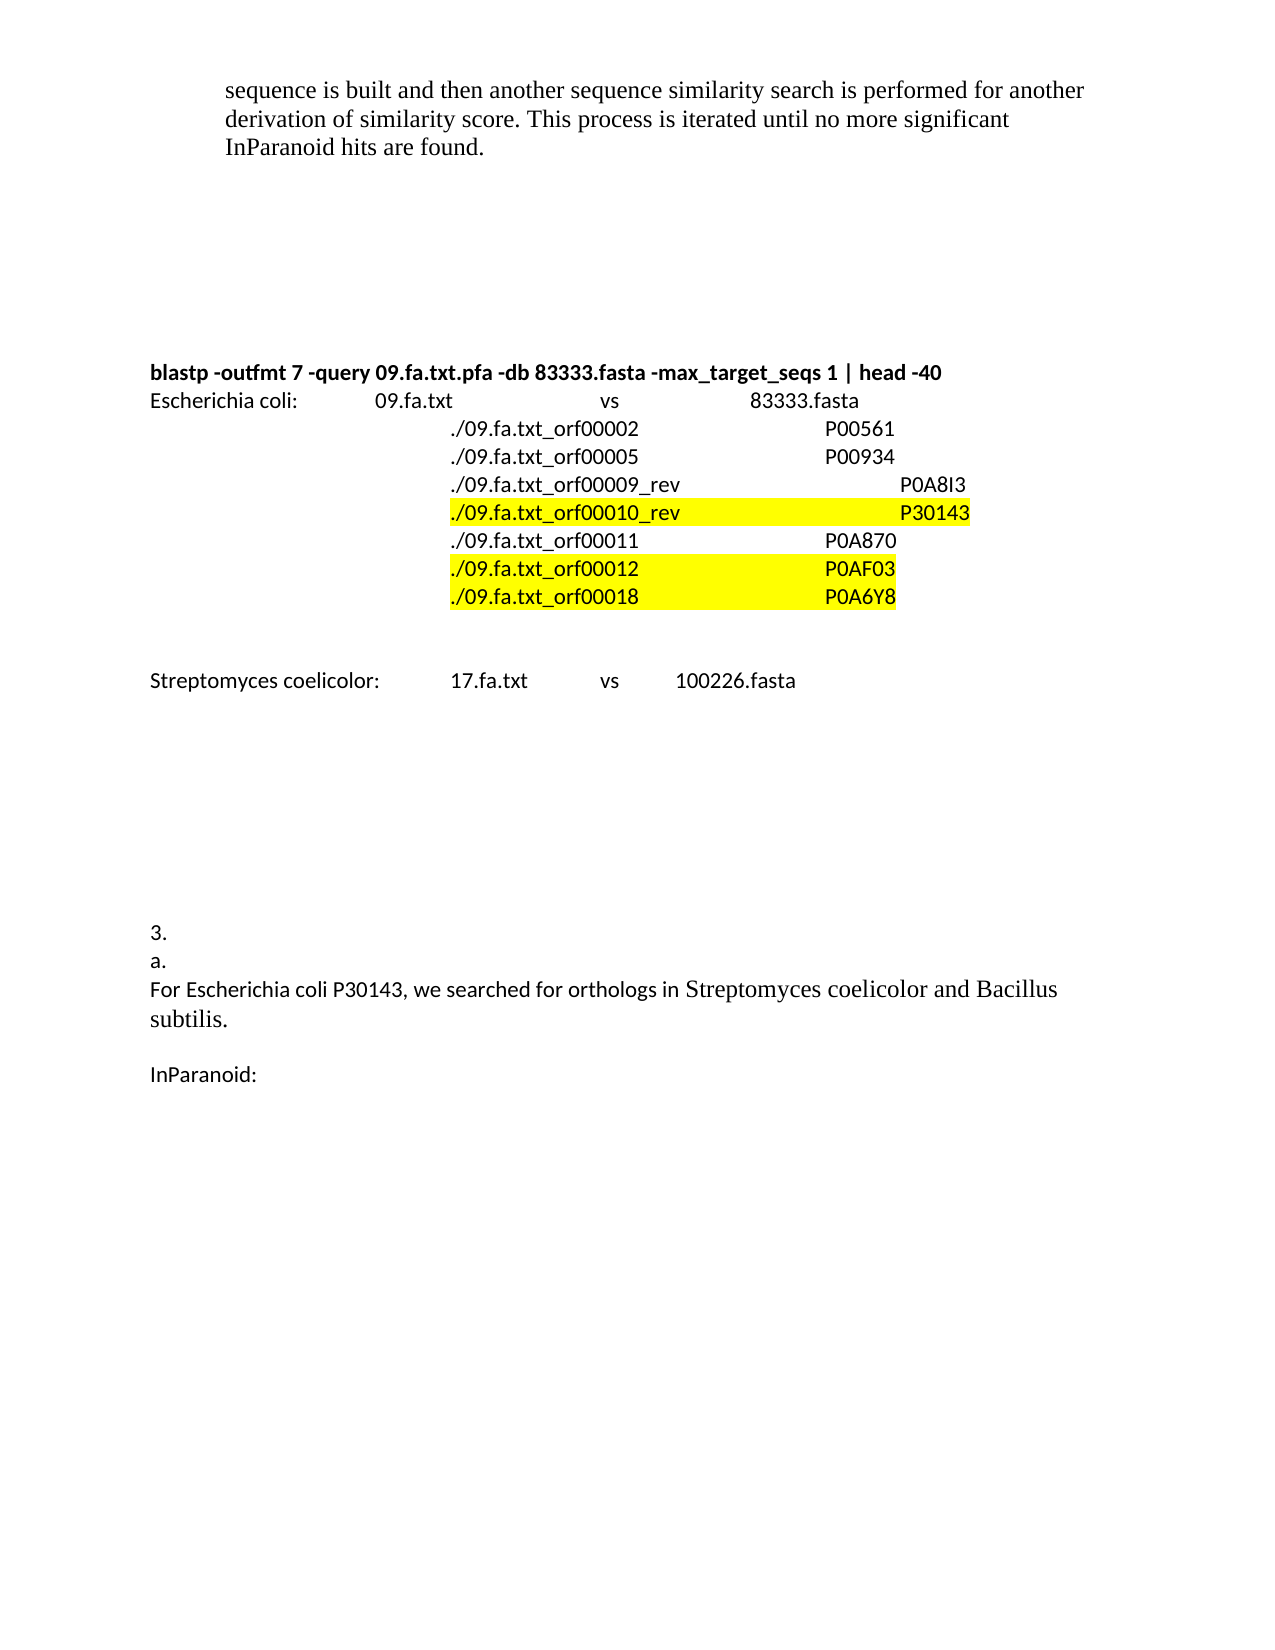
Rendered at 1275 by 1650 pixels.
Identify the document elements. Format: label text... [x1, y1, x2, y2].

text ./09.fa.txt_orf00005 P00934 [150, 442, 1125, 470]
text For Escherichia coli P30143, we searched for orthologs in Streptomyces coelicolor and Bacillus subtilis. [150, 974, 1125, 1032]
text Escherichia coli: 09.fa.txt vs 83333.fasta [150, 386, 1125, 414]
text ./09.fa.txt_orf00002 P00561 [150, 414, 1125, 442]
text blastp -outfmt 7 -query 09.fa.txt.pfa -db 83333.fasta -max_target_seqs 1 | head -40 [150, 358, 1125, 386]
text ./09.fa.txt_orf00011 P0A870 [150, 526, 1125, 554]
text ./09.fa.txt_orf00009_rev P0A8I3 [150, 470, 1125, 498]
text ./09.fa.txt_orf00018 P0A6Y8 [150, 582, 1125, 610]
text a. [150, 947, 1125, 974]
text Streptomyces coelicolor: 17.fa.txt vs 100226.fasta [150, 666, 1125, 694]
text 3. [150, 918, 1125, 947]
text ./09.fa.txt_orf00010_rev P30143 [150, 498, 1125, 526]
text ./09.fa.txt_orf00012 P0AF03 [150, 554, 1125, 582]
text InParanoid: [150, 1060, 1125, 1088]
text sequence is built and then another sequence similarity search is performed for another derivation of similarity score. This process is iterated until no more significant InParanoid hits are found. [225, 75, 1125, 161]
